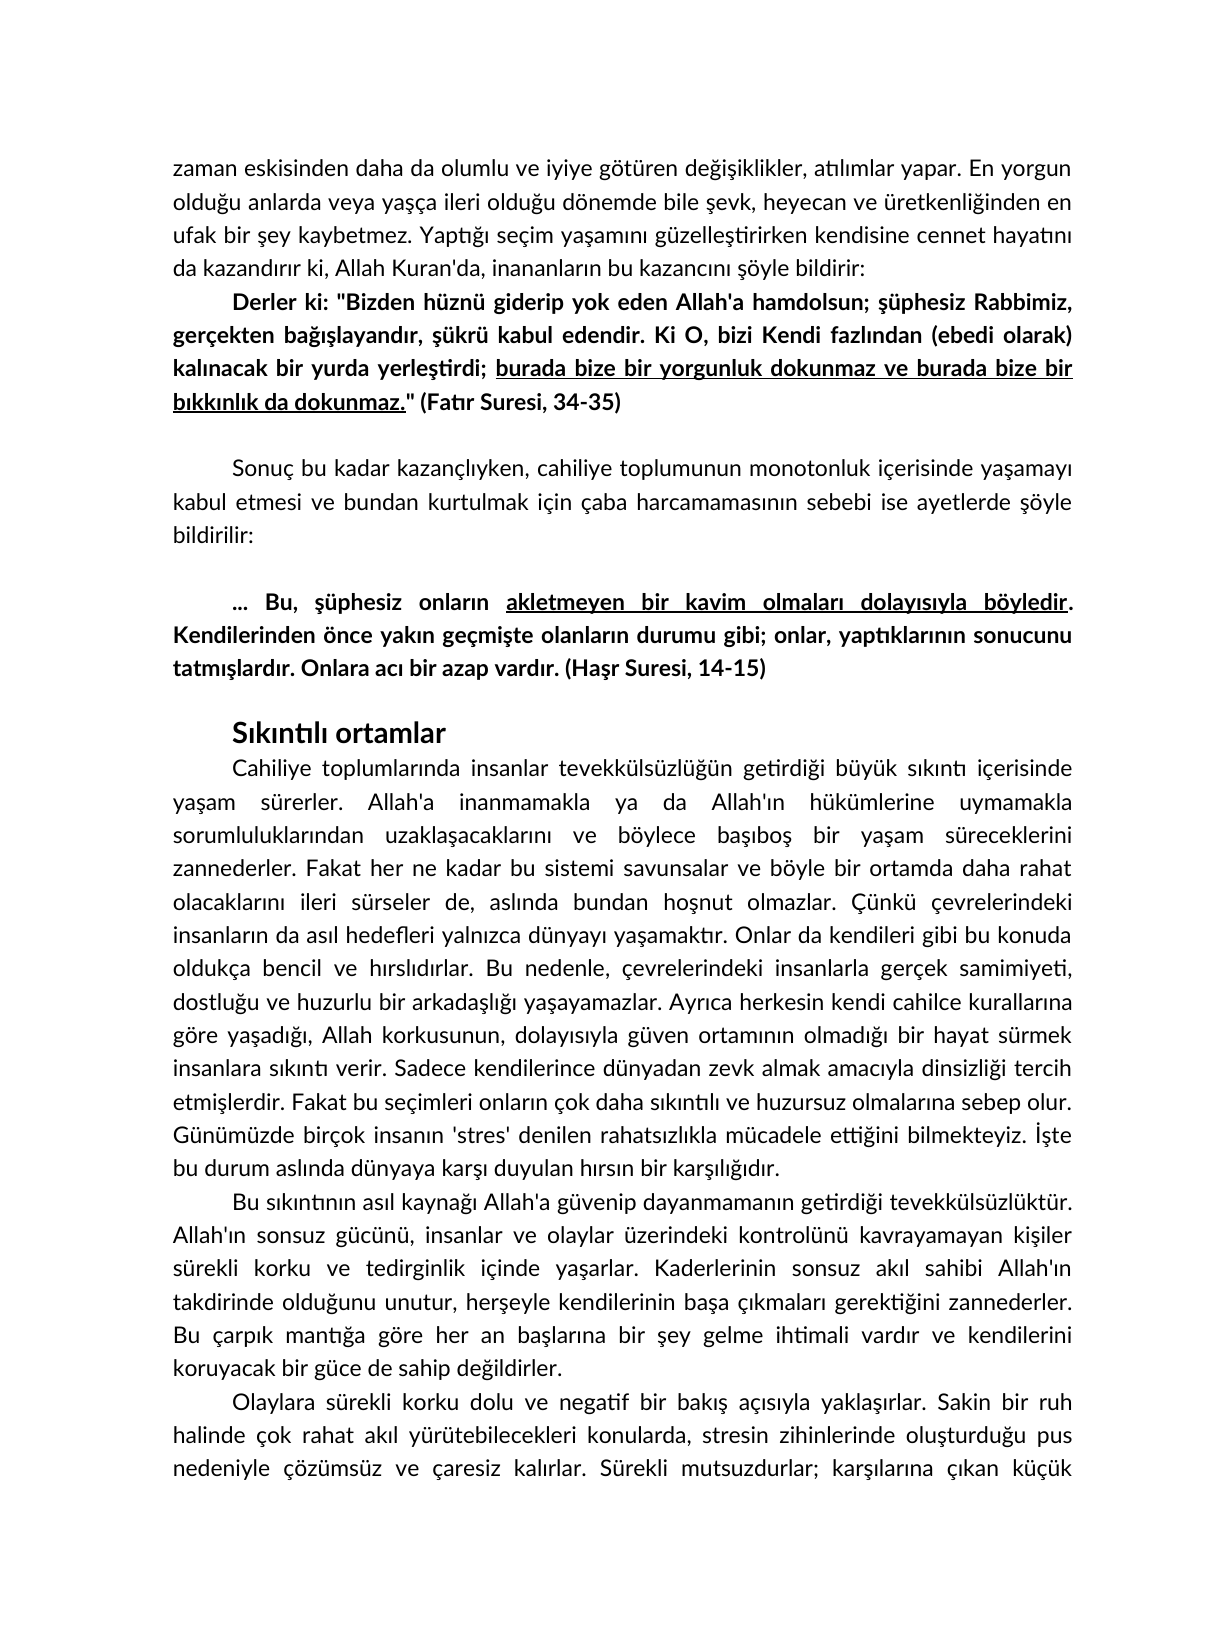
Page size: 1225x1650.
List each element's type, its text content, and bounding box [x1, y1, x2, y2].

text Bu sıkıntının asıl kaynağı Allah'a güvenip dayanmamanın getirdiği tevekkülsüzlüktür. Allah'ın sonsuz gücünü, insanlar ve olaylar üzerindeki kontrolünü kavrayamayan kişiler sürekli korku ve tedirginlik içinde yaşarlar. Kaderlerinin sonsuz akıl sahibi Allah'ın takdirinde olduğunu unutur, herşeyle kendilerinin başa çıkmaları gerektiğini zannederler. Bu çarpık mantığa göre her an başlarına bir şey gelme ihtimali vardır ve kendilerini koruyacak bir güce de sahip değildirler. [173, 1183, 1073, 1383]
subtitle Sıkıntılı ortamlar [173, 717, 1073, 750]
text Derler ki: "Bizden hüznü giderip yok eden Allah'a hamdolsun; şüphesiz Rabbimiz, gerçekten bağışlayandır, şükrü kabul edendir. Ki O, bizi Kendi fazlından (ebedi olarak) kalınacak bir yurda yerleştirdi; burada bize bir yorgunluk dokunmaz ve burada bize bir bıkkınlık da dokunmaz." (Fatır Suresi, 34-35) [173, 283, 1073, 417]
text Sonuç bu kadar kazançlıyken, cahiliye toplumunun monotonluk içerisinde yaşamayı kabul etmesi ve bundan kurtulmak için çaba harcamamasının sebebi ise ayetlerde şöyle bildirilir: [173, 450, 1073, 550]
text Olaylara sürekli korku dolu ve negatif bir bakış açısıyla yaklaşırlar. Sakin bir ruh halinde çok rahat akıl yürütebilecekleri konularda, stresin zihinlerinde oluşturduğu pus nedeniyle çözümsüz ve çaresiz kalırlar. Sürekli mutsuzdurlar; karşılarına çıkan küçük [173, 1383, 1073, 1483]
text Cahiliye toplumlarında insanlar tevekkülsüzlüğün getirdiği büyük sıkıntı içerisinde yaşam sürerler. Allah'a inanmamakla ya da Allah'ın hükümlerine uymamakla sorumluluklarından uzaklaşacaklarını ve böylece başıboş bir yaşam süreceklerini zannederler. Fakat her ne kadar bu sistemi savunsalar ve böyle bir ortamda daha rahat olacaklarını ileri sürseler de, aslında bundan hoşnut olmazlar. Çünkü çevrelerindeki insanların da asıl hedefleri yalnızca dünyayı yaşamaktır. Onlar da kendileri gibi bu konuda oldukça bencil ve hırslıdırlar. Bu nedenle, çevrelerindeki insanlarla gerçek samimiyeti, dostluğu ve huzurlu bir arkadaşlığı yaşayamazlar. Ayrıca herkesin kendi cahilce kurallarına göre yaşadığı, Allah korkusunun, dolayısıyla güven ortamının olmadığı bir hayat sürmek insanlara sıkıntı verir. Sadece kendilerince dünyadan zevk almak amacıyla dinsizliği tercih etmişlerdir. Fakat bu seçimleri onların çok daha sıkıntılı ve huzursuz olmalarına sebep olur. Günümüzde birçok insanın 'stres' denilen rahatsızlıkla mücadele ettiğini bilmekteyiz. İşte bu durum aslında dünyaya karşı duyulan hırsın bir karşılığıdır. [173, 750, 1073, 1183]
text zaman eskisinden daha da olumlu ve iyiye götüren değişiklikler, atılımlar yapar. En yorgun olduğu anlarda veya yaşça ileri olduğu dönemde bile şevk, heyecan ve üretkenliğinden en ufak bir şey kaybetmez. Yaptığı seçim yaşamını güzelleştirirken kendisine cennet hayatını da kazandırır ki, Allah Kuran'da, inananların bu kazancını şöyle bildirir: [173, 150, 1073, 283]
text ... Bu, şüphesiz onların akletmeyen bir kavim olmaları dolayısıyla böyledir. Kendilerinden önce yakın geçmişte olanların durumu gibi; onlar, yaptıklarının sonucunu tatmışlardır. Onlara acı bir azap vardır. (Haşr Suresi, 14-15) [173, 583, 1073, 683]
